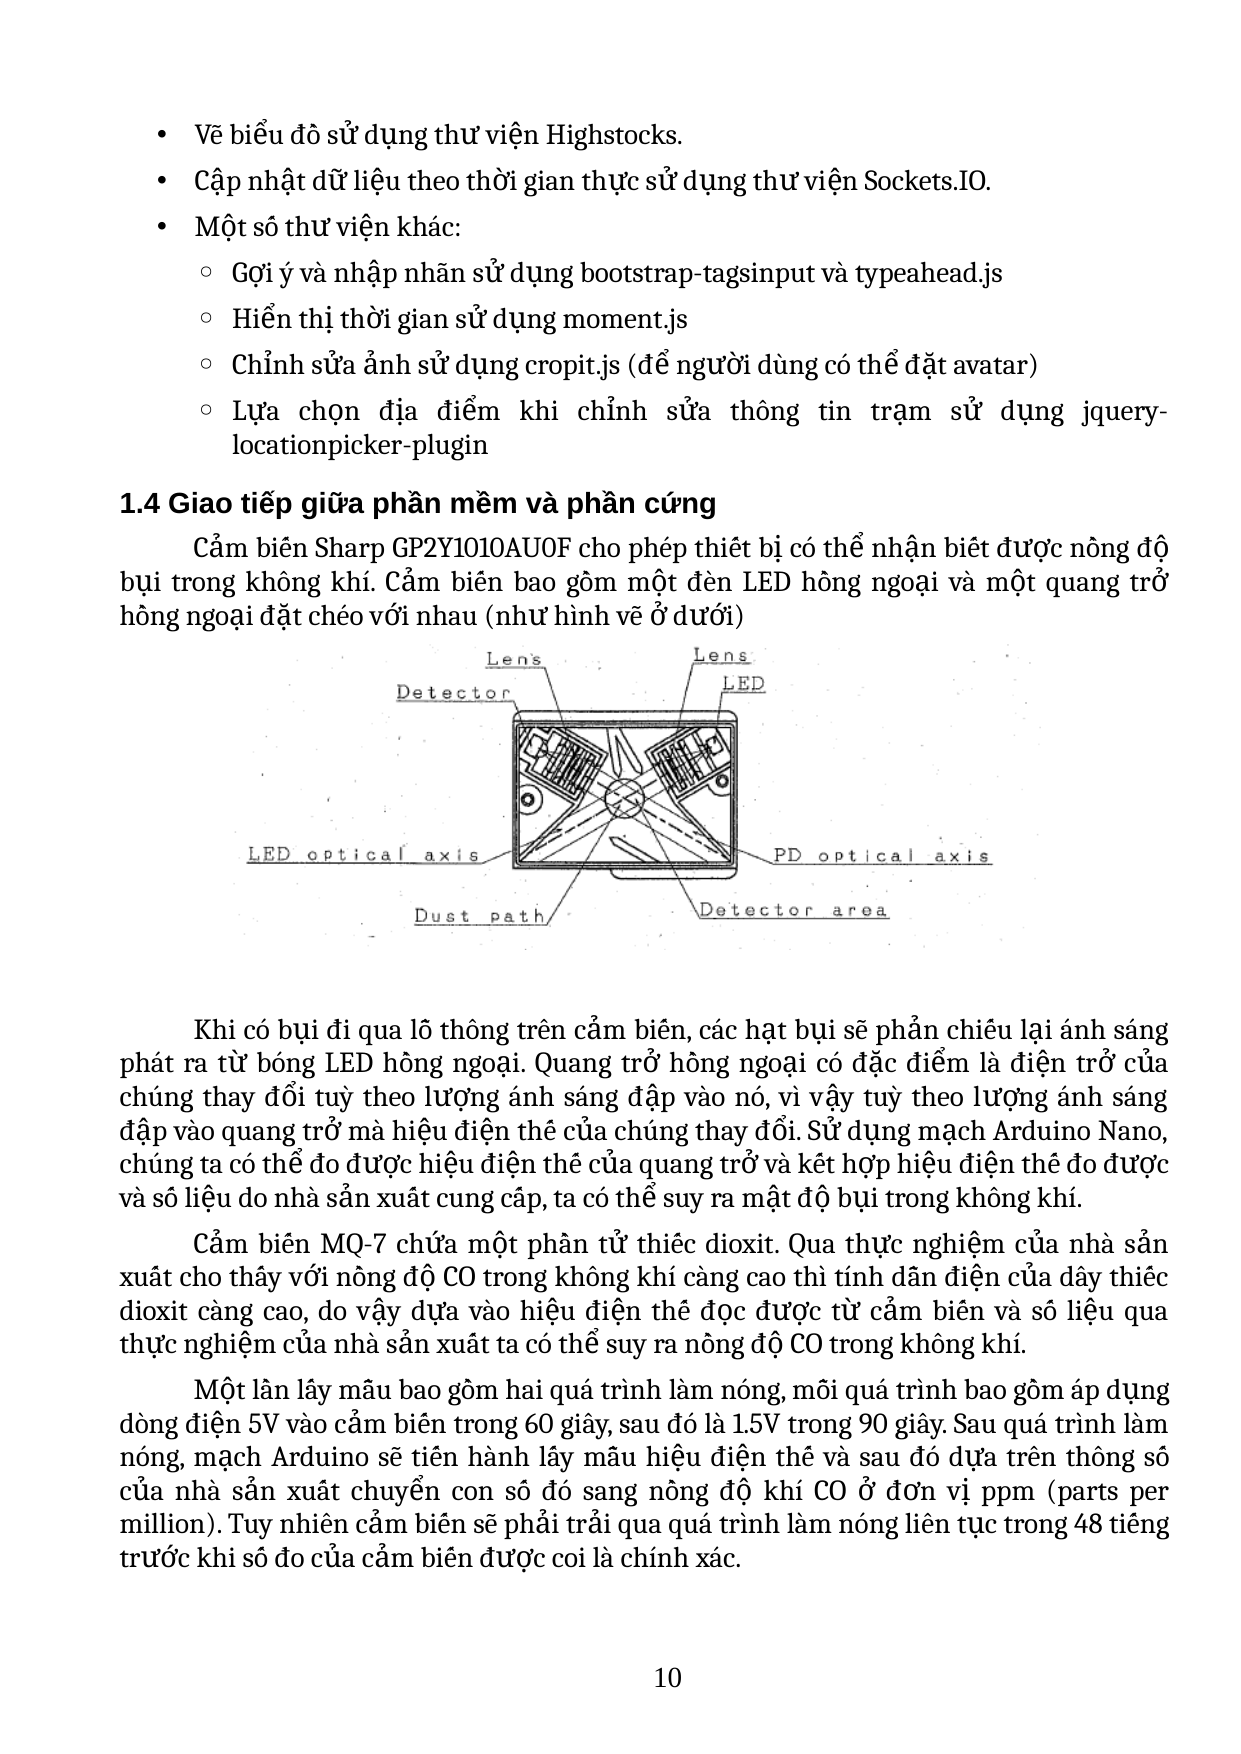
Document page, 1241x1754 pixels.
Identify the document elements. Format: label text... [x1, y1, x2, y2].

list Gợi ý và nhập nhãn sử dụng bootstrap-tagsinput và typeahead.js [194, 256, 1169, 290]
list Vẽ biểu đồ sử dụng thư viện Highstocks. [157, 118, 1169, 152]
text Một lần lấy mẫu bao gồm hai quá trình làm nóng, mỗi quá trình bao gồm áp dụng dòng điện 5V vào cảm biến trong 60 giây, sau đó là 1.5V trong 90 giây. Sau quá trình làm nóng, mạch Arduino sẽ tiến hành lấy mẫu hiệu điện thế và sau đó dựa trên thông số của nhà sản xuất chuyển con số đó sang nồng độ khí CO ở đơn vị ppm (parts per million). Tuy nhiên cảm biến sẽ phải trải qua quá trình làm nóng liên tục trong 48 tiếng trước khi số đo của cảm biến được coi là chính xác. [119, 1373, 1169, 1575]
list Hiển thị thời gian sử dụng moment.js [194, 302, 1169, 336]
list Chỉnh sửa ảnh sử dụng cropit.js (để người dùng có thể đặt avatar) [194, 348, 1169, 382]
text Khi có bụi đi qua lỗ thông trên cảm biến, các hạt bụi sẽ phản chiếu lại ánh sáng phát ra từ bóng LED hồng ngoại. Quang trở hồng ngoại có đặc điểm là điện trở của chúng thay đổi tuỳ theo lượng ánh sáng đập vào nó, vì vậy tuỳ theo lượng ánh sáng đập vào quang trở mà hiệu điện thế của chúng thay đổi. Sử dụng mạch Arduino Nano, chúng ta có thể đo được hiệu điện thế của quang trở và kết hợp hiệu điện thế đo được và số liệu do nhà sản xuất cung cấp, ta có thể suy ra mật độ bụi trong không khí. [119, 1013, 1169, 1214]
list Một số thư viện khác: [157, 210, 1169, 244]
picture [222, 644, 1041, 950]
list Cập nhật dữ liệu theo thời gian thực sử dụng thư viện Sockets.IO. [157, 164, 1169, 198]
list Lựa chọn địa điểm khi chỉnh sửa thông tin trạm sử dụng jquery-locationpicker-plugin [194, 394, 1169, 462]
text Cảm biến Sharp GP2Y1010AU0F cho phép thiết bị có thể nhận biết được nồng độ bụi trong không khí. Cảm biến bao gồm một đèn LED hồng ngoại và một quang trở hồng ngoại đặt chéo với nhau (như hình vẽ ở dưới) [119, 532, 1169, 632]
subtitle 1.4 Giao tiếp giữa phần mềm và phần cứng [119, 486, 1169, 519]
text Cảm biến MQ-7 chứa một phần tử thiếc dioxit. Qua thực nghiệm của nhà sản xuất cho thấy với nồng độ CO trong không khí càng cao thì tính dẫn điện của dây thiếc dioxit càng cao, do vậy dựa vào hiệu điện thế đọc được từ cảm biến và số liệu qua thực nghiệm của nhà sản xuất ta có thể suy ra nồng độ CO trong không khí. [119, 1227, 1169, 1361]
